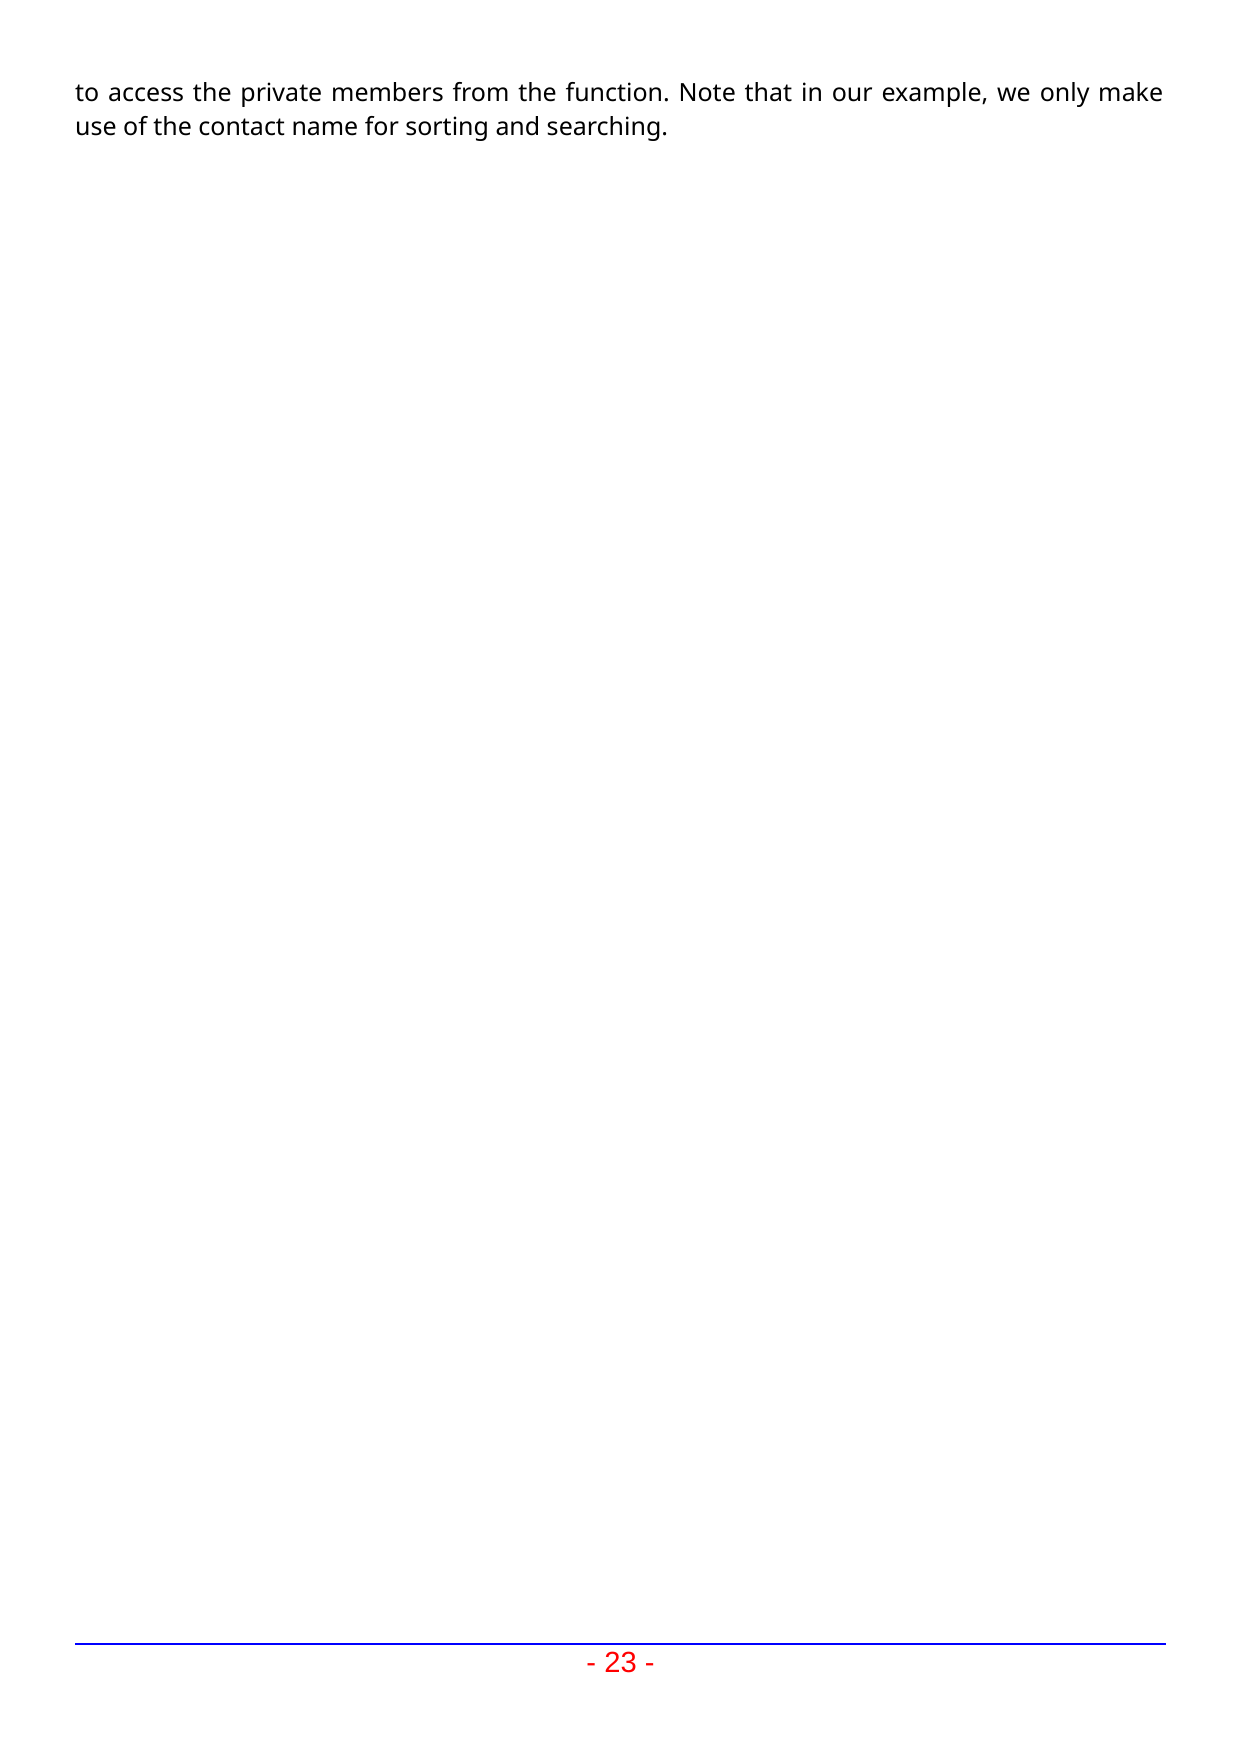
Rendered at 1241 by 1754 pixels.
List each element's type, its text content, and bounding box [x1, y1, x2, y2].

text to access the private members from the function. Note that in our example, we only make use of the contact name for sorting and searching. [75, 75, 1166, 143]
